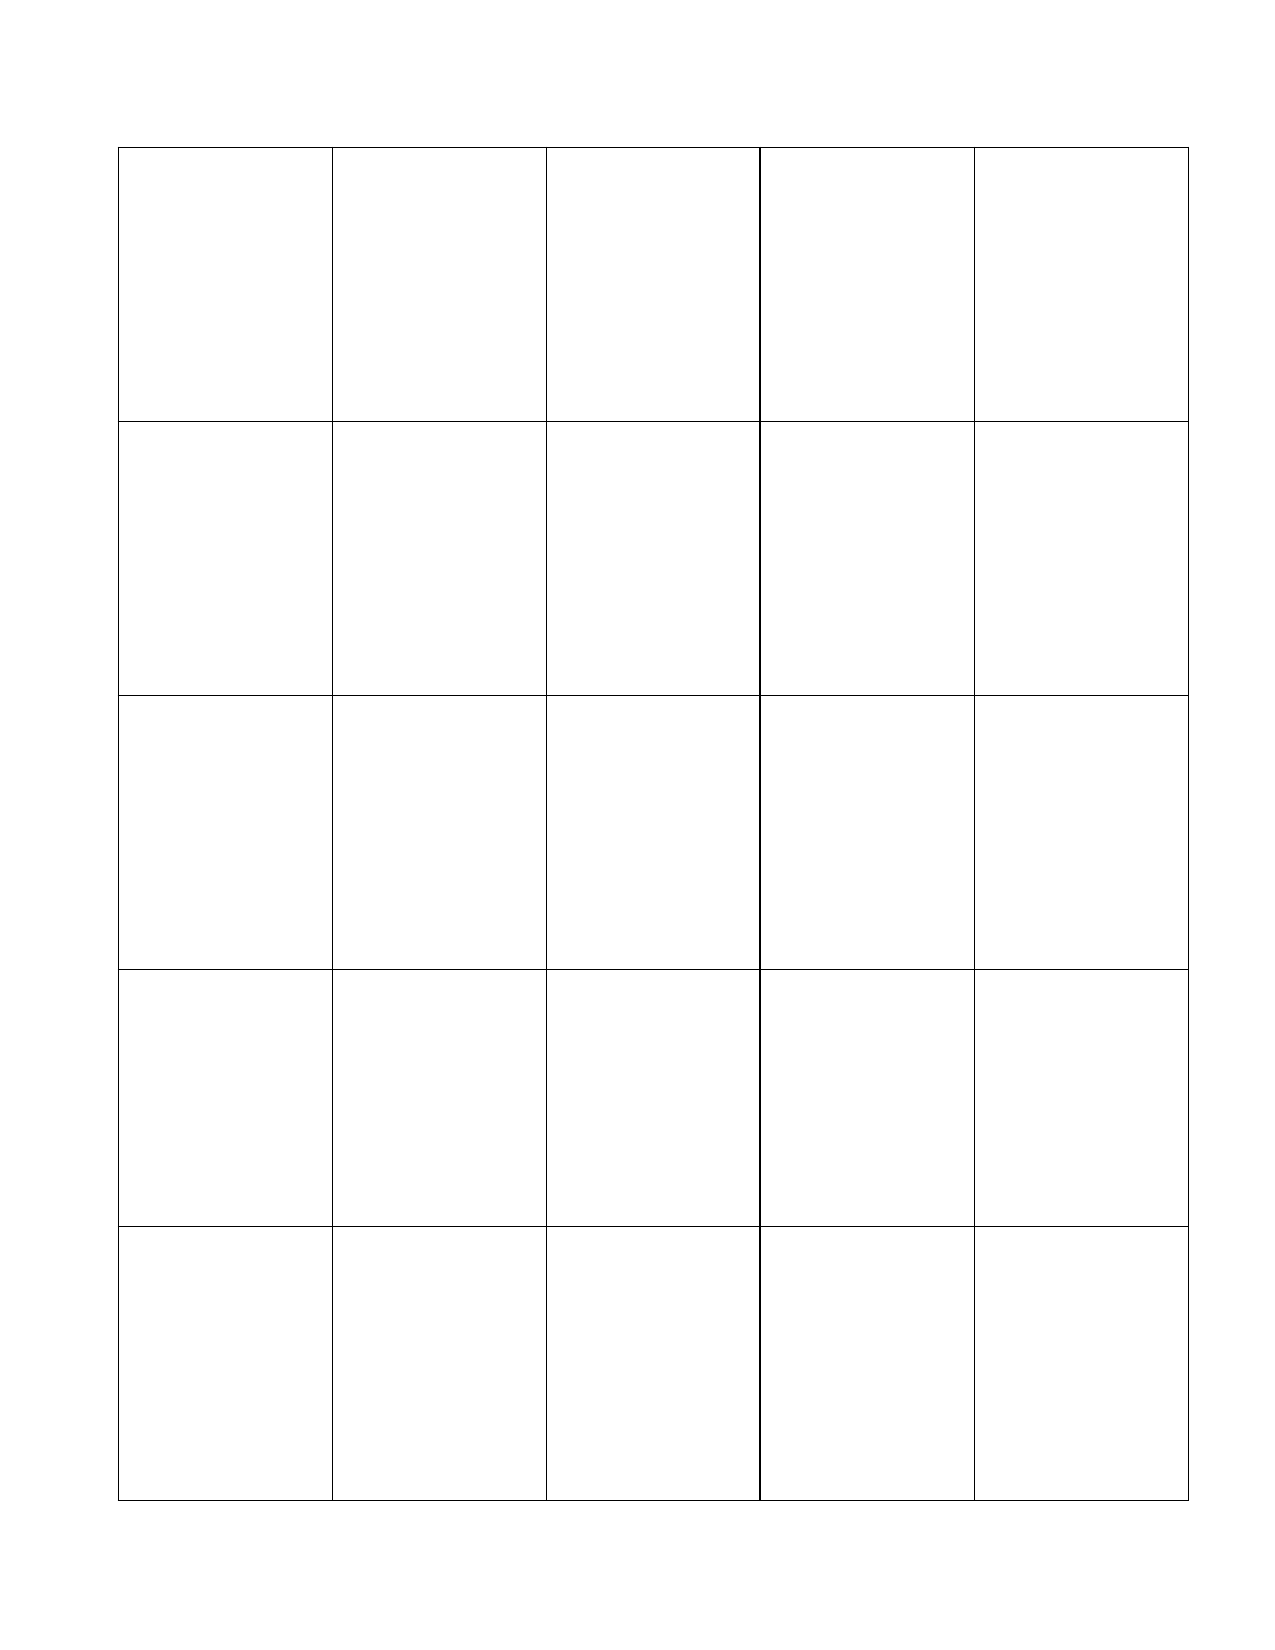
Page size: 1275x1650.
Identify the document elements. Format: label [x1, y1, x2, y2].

table_cell [761, 422, 974, 695]
table_cell [547, 696, 759, 969]
table_cell [333, 696, 546, 969]
table_cell [547, 1227, 759, 1500]
table_header [975, 148, 1188, 421]
table_cell [547, 422, 759, 695]
table_cell [333, 970, 546, 1226]
table_cell [975, 696, 1188, 969]
table_cell [333, 422, 546, 695]
table_cell [761, 970, 974, 1226]
table_cell [333, 1227, 546, 1500]
table_header [761, 148, 974, 421]
table_cell [547, 970, 759, 1226]
table_cell [975, 970, 1188, 1226]
table_header [547, 148, 759, 421]
table_cell [761, 696, 974, 969]
table_cell [119, 970, 332, 1226]
table_cell [761, 1227, 974, 1500]
table_cell [119, 1227, 332, 1500]
table_cell [975, 422, 1188, 695]
table_header [333, 148, 546, 421]
table_cell [119, 422, 332, 695]
table_cell [119, 696, 332, 969]
table_header [119, 148, 332, 421]
table_cell [975, 1227, 1188, 1500]
